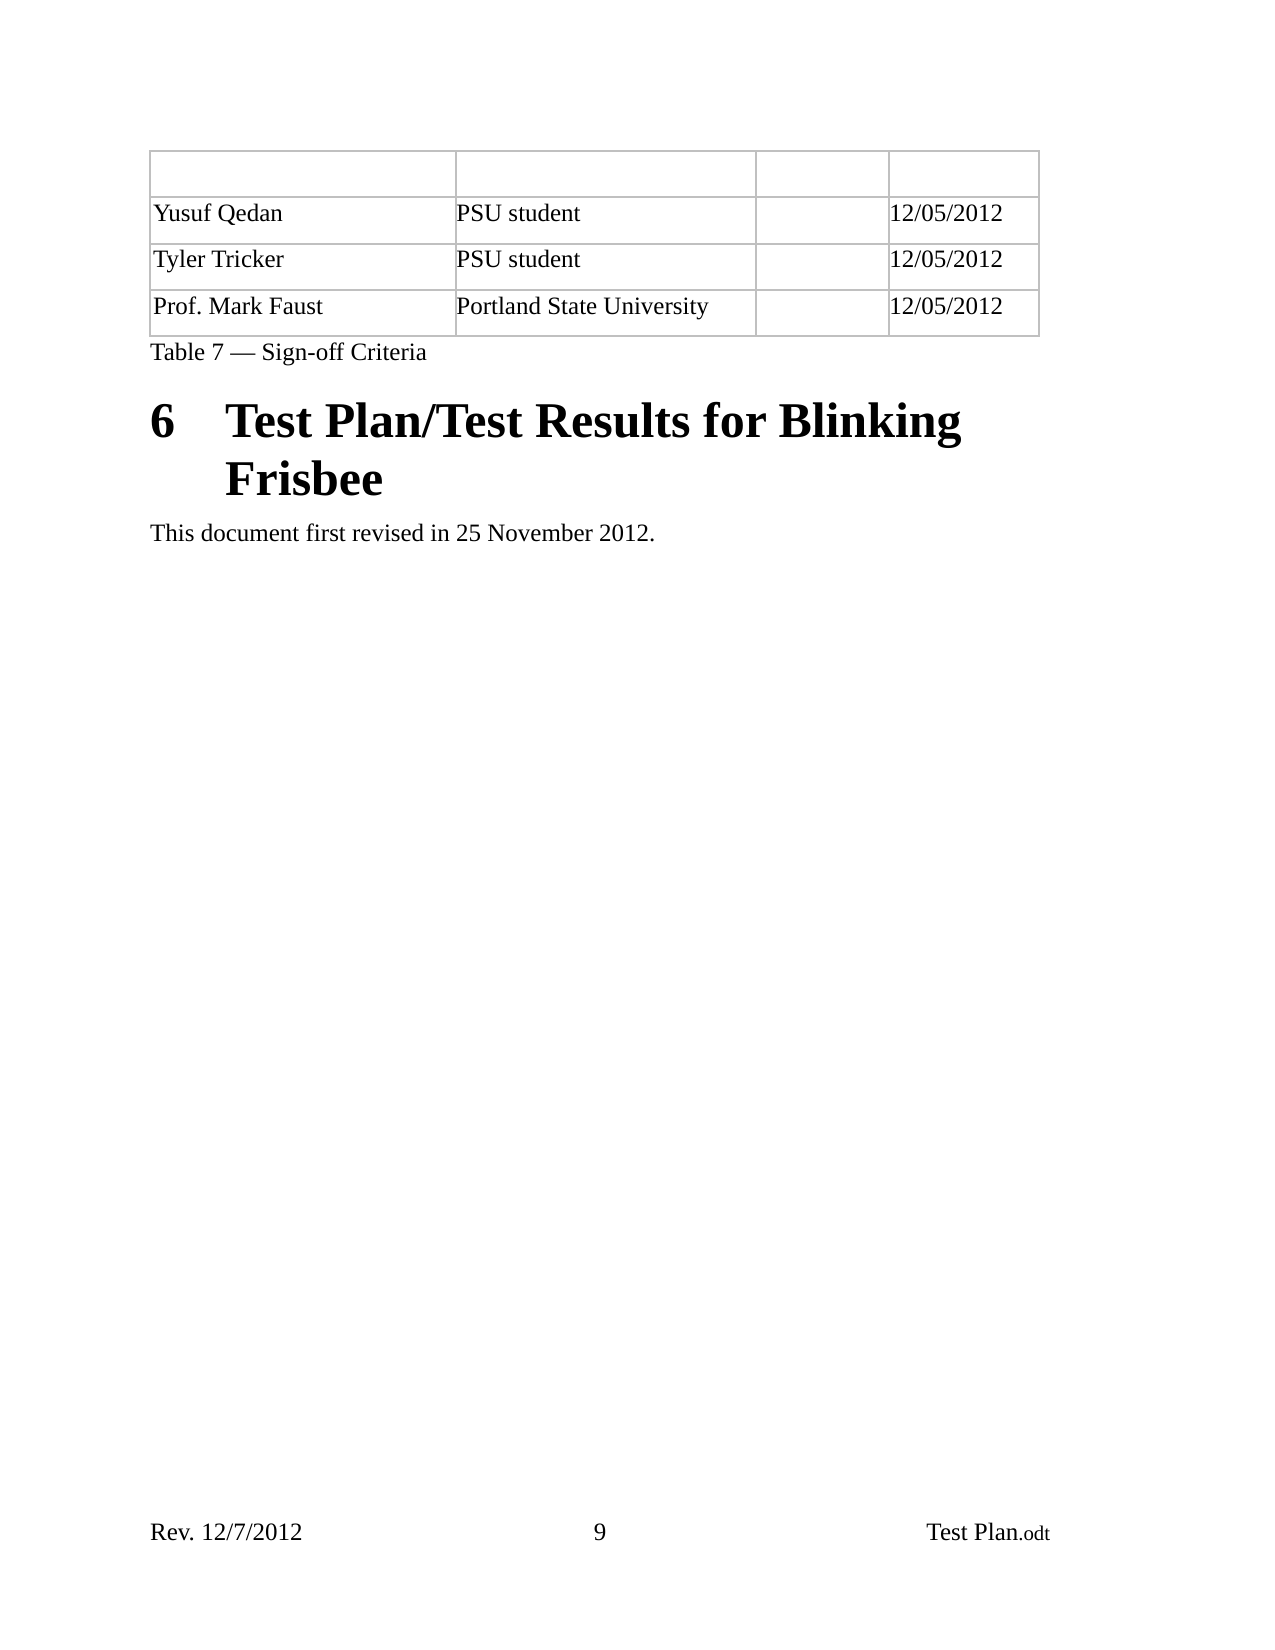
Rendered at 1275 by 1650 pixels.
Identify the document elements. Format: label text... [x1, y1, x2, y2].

table_cell PSU student [457, 245, 755, 289]
table_cell [151, 152, 455, 196]
text Table 7 — Sign-off Criteria [150, 337, 1125, 366]
table_cell Tyler Tricker [151, 245, 455, 289]
table_cell [757, 198, 888, 242]
table_cell 12/05/2012 [890, 198, 1038, 242]
table_cell Yusuf Qedan [151, 198, 455, 242]
table_cell Portland State University [457, 291, 755, 335]
table_cell [757, 291, 888, 335]
text This document first revised in 25 November 2012. [150, 518, 1125, 547]
table_cell [457, 152, 755, 196]
table_cell 12/05/2012 [890, 245, 1038, 289]
table_cell 12/05/2012 [890, 291, 1038, 335]
table_cell [890, 152, 1038, 196]
subtitle 6 Test Plan/Test Results for Blinking Frisbee [150, 391, 1125, 506]
table_cell [757, 152, 888, 196]
table_cell Prof. Mark Faust [151, 291, 455, 335]
table_cell [757, 245, 888, 289]
table_cell PSU student [457, 198, 755, 242]
